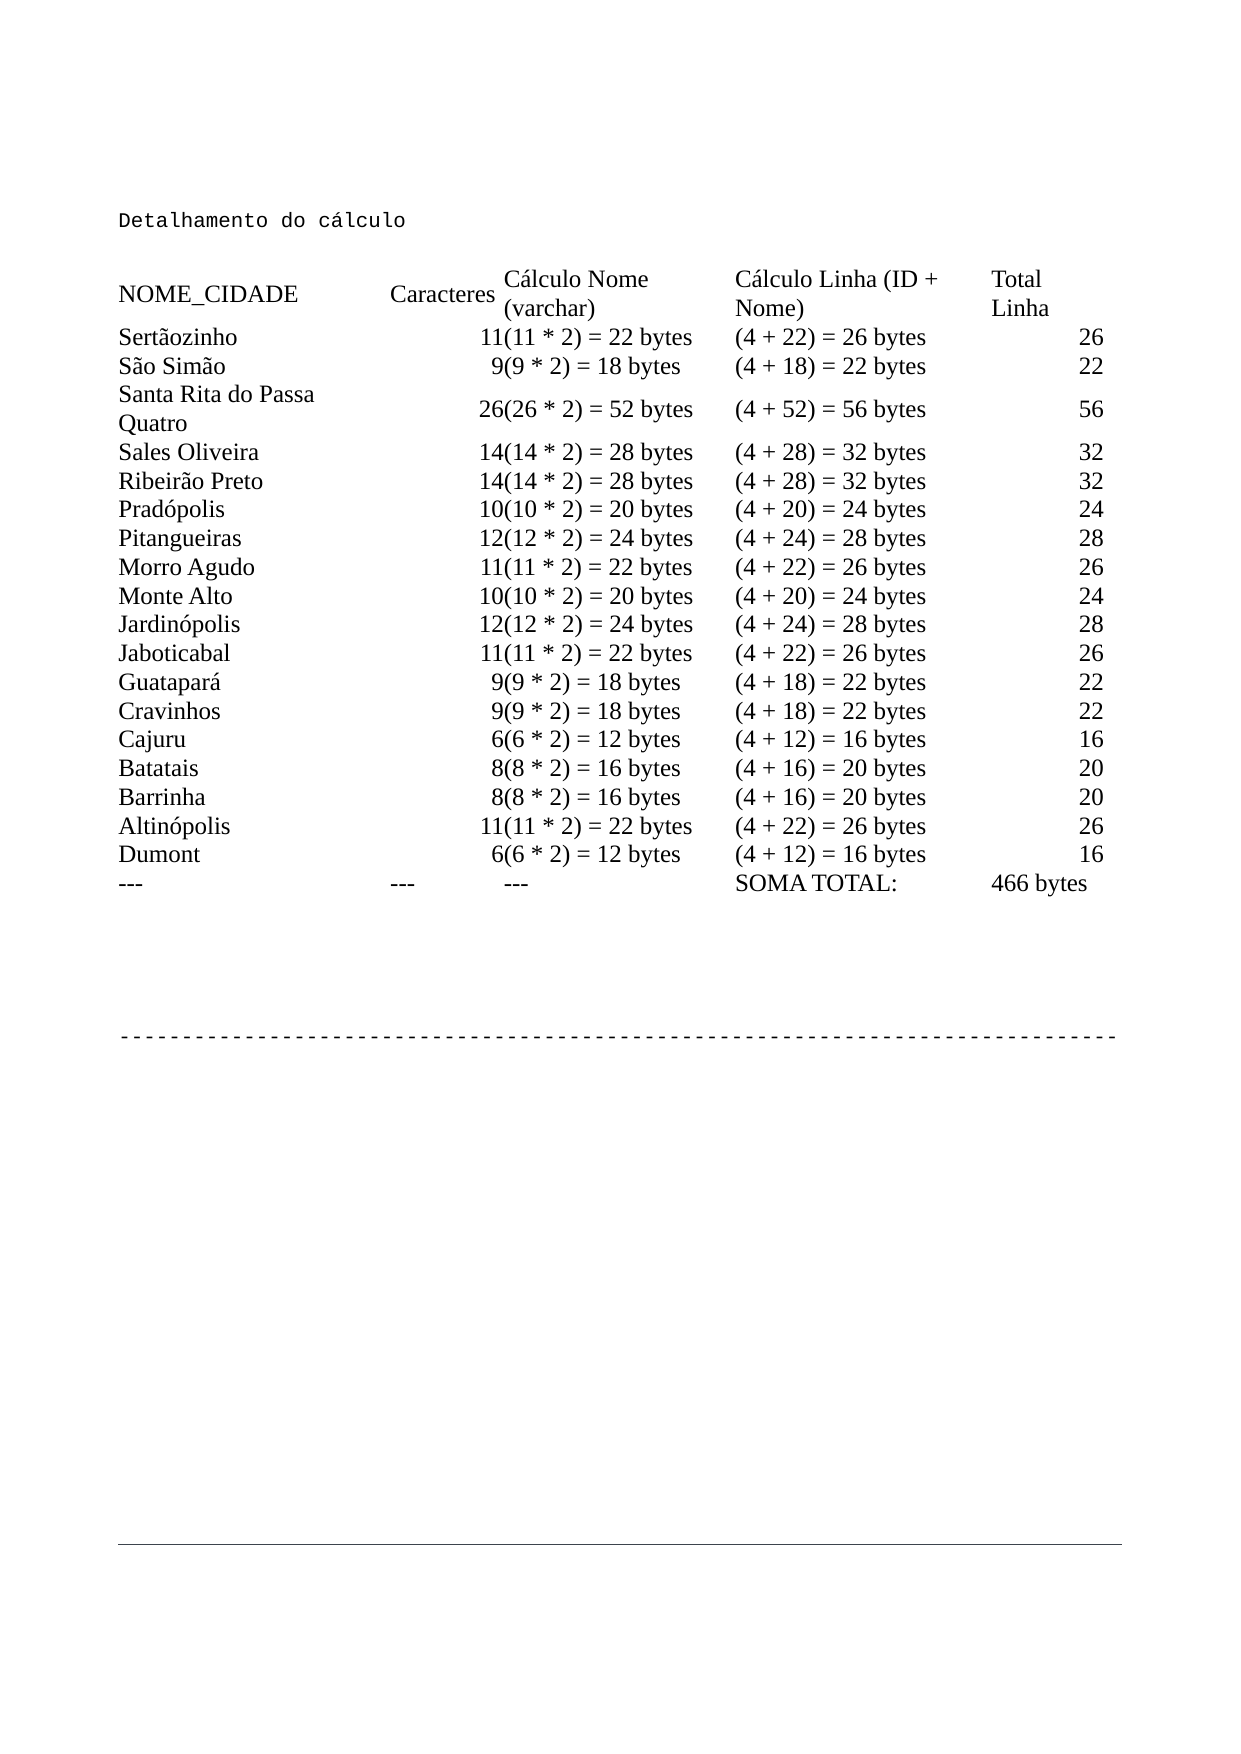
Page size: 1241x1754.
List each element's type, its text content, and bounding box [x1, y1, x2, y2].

table_cell 9 [390, 667, 503, 696]
table_cell 22 [991, 667, 1103, 696]
table_cell (4 + 20) = 24 bytes [735, 581, 991, 609]
table_cell (11 * 2) = 22 bytes [504, 322, 735, 351]
table_cell (4 + 12) = 16 bytes [735, 840, 991, 868]
table_cell 8 [494, 797, 500, 804]
table_cell (4 + 12) = 16 bytes [735, 725, 991, 753]
table_cell 20 [991, 753, 1103, 782]
table_cell 26 [991, 811, 1103, 839]
table_cell (14 * 2) = 28 bytes [504, 466, 735, 494]
table_cell 9 [390, 696, 503, 724]
table_header Cálculo Nome (varchar) [504, 265, 735, 322]
table_header Cálculo Linha (ID + Nome) [735, 265, 991, 322]
table_cell Dumont [118, 840, 390, 868]
table_cell Jaboticabal [118, 638, 390, 667]
table_cell (14 * 2) = 28 bytes [504, 437, 735, 466]
table_cell Morro Agudo [118, 552, 390, 581]
table_cell (4 + 16) = 20 bytes [735, 782, 991, 811]
table_cell Monte Alto [118, 581, 390, 609]
table_cell 32 [991, 466, 1103, 494]
table_cell 16 [991, 840, 1103, 868]
table_cell 11 [390, 322, 503, 351]
table_cell 26 [991, 552, 1103, 581]
table_cell (6 * 2) = 12 bytes [504, 725, 735, 753]
table_cell Sertãozinho [118, 322, 390, 351]
table_cell (4 + 24) = 28 bytes [735, 610, 991, 638]
table_cell 11 [390, 638, 503, 667]
table_cell (4 + 22) = 26 bytes [735, 638, 991, 667]
table_cell (12 * 2) = 24 bytes [504, 523, 735, 552]
table_cell (4 + 52) = 56 bytes [735, 380, 991, 437]
table_cell 24 [991, 495, 1103, 523]
table_cell (4 + 22) = 26 bytes [735, 811, 991, 839]
table_cell --- [504, 868, 735, 897]
table_cell (4 + 28) = 32 bytes [735, 466, 991, 494]
table_cell 28 [991, 610, 1103, 638]
table_cell Barrinha [118, 782, 390, 811]
table_cell 8 [390, 782, 503, 811]
table_cell 24 [991, 581, 1103, 609]
table_cell Cravinhos [118, 696, 390, 724]
text -------------------------------------------------------------------------------- [118, 1027, 1122, 1050]
table_cell Altinópolis [118, 811, 390, 839]
table_cell 22 [991, 696, 1103, 724]
table_cell (4 + 24) = 28 bytes [735, 523, 991, 552]
table_cell 11 [390, 811, 503, 839]
table_cell (26 * 2) = 52 bytes [504, 380, 735, 437]
table_cell 22 [991, 351, 1103, 379]
table_cell 8 [390, 753, 503, 782]
table_cell (4 + 16) = 20 bytes [735, 753, 991, 782]
table_cell 14 [390, 437, 503, 466]
table_cell (9 * 2) = 18 bytes [504, 696, 735, 724]
table_cell Pradópolis [118, 495, 390, 523]
table_cell (10 * 2) = 20 bytes [504, 495, 735, 523]
table_cell Santa Rita do Passa Quatro [118, 380, 390, 437]
table_cell 12 [390, 523, 503, 552]
table_cell (4 + 22) = 26 bytes [735, 552, 991, 581]
table_cell 16 [991, 725, 1103, 753]
table_cell 10 [390, 581, 503, 609]
table_cell 26 [991, 322, 1103, 351]
table_cell SOMA TOTAL: [735, 868, 991, 897]
table_cell Cajuru [118, 725, 390, 753]
table_cell (9 * 2) = 18 bytes [504, 667, 735, 696]
table_cell (4 + 18) = 22 bytes [735, 696, 991, 724]
table_cell 9 [390, 351, 503, 379]
table_cell Guatapará [118, 667, 390, 696]
table_cell (11 * 2) = 22 bytes [504, 552, 735, 581]
table_cell 11 [390, 552, 503, 581]
table_cell (8 * 2) = 16 bytes [504, 753, 735, 782]
table_cell (8 * 2) = 16 bytes [504, 782, 735, 811]
table_cell 6 [390, 840, 503, 868]
table_cell Batatais [118, 753, 390, 782]
table_cell (4 + 18) = 22 bytes [735, 351, 991, 379]
table_cell Ribeirão Preto [118, 466, 390, 494]
table_cell Sales Oliveira [118, 437, 390, 466]
table_cell (4 + 28) = 32 bytes [735, 437, 991, 466]
text Detalhamento do cálculo [118, 210, 1122, 234]
table_cell São Simão [118, 351, 390, 379]
table_cell 10 [390, 495, 503, 523]
table_cell --- [118, 868, 390, 897]
table_cell 466 bytes [991, 868, 1103, 897]
table_cell 26 [390, 380, 503, 437]
table_cell 12 [390, 610, 503, 638]
table_cell (4 + 18) = 22 bytes [735, 667, 991, 696]
table_cell (4 + 22) = 26 bytes [735, 322, 991, 351]
table_header NOME_CIDADE [118, 265, 390, 322]
table_cell (12 * 2) = 24 bytes [504, 610, 735, 638]
table_cell (10 * 2) = 20 bytes [504, 581, 735, 609]
table_cell (9 * 2) = 18 bytes [504, 351, 735, 379]
table_header Caracteres [390, 265, 503, 322]
table_cell Pitangueiras [118, 523, 390, 552]
table_header Total Linha [991, 265, 1103, 322]
table_cell (4 + 20) = 24 bytes [735, 495, 991, 523]
table_cell Jardinópolis [118, 610, 390, 638]
table_cell 20 [991, 782, 1103, 811]
table_cell 32 [991, 437, 1103, 466]
table_cell (11 * 2) = 22 bytes [504, 638, 735, 667]
table_cell 56 [991, 380, 1103, 437]
table_cell --- [390, 868, 503, 897]
table_cell 8 [494, 768, 500, 775]
table_cell 14 [390, 466, 503, 494]
table_cell 26 [991, 638, 1103, 667]
table_cell 28 [991, 523, 1103, 552]
table_cell (6 * 2) = 12 bytes [504, 840, 735, 868]
table_cell (11 * 2) = 22 bytes [504, 811, 735, 839]
table_cell 6 [390, 725, 503, 753]
